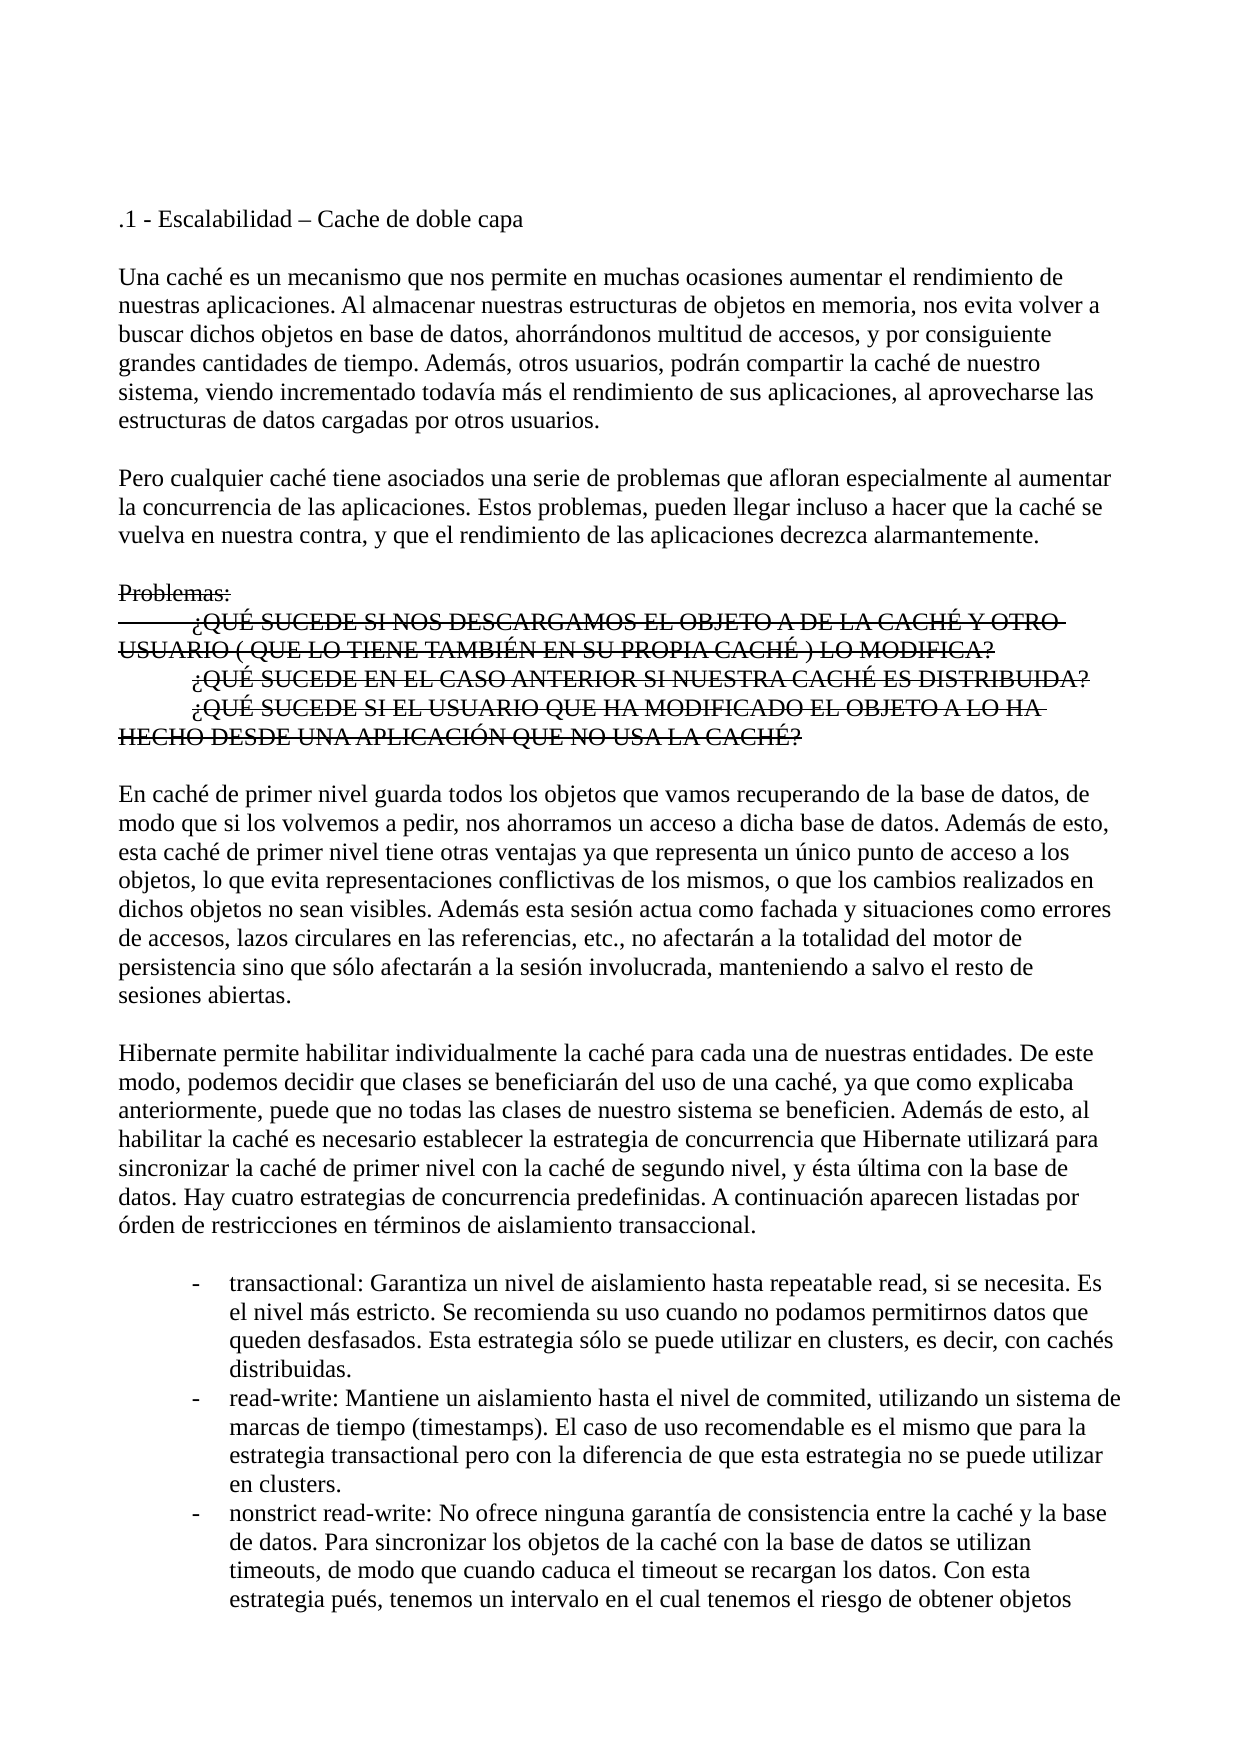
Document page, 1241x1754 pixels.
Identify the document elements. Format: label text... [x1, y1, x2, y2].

text Hibernate permite habilitar individualmente la caché para cada una de nuestras entidades. De este modo, podemos decidir que clases se beneficiarán del uso de una caché, ya que como explicaba anteriormente, puede que no todas las clases de nuestro sistema se beneficien. Además de esto, al habilitar la caché es necesario establecer la estrategia de concurrencia que Hibernate utilizará para sincronizar la caché de primer nivel con la caché de segundo nivel, y ésta última con la base de datos. Hay cuatro estrategias de concurrencia predefinidas. A continuación aparecen listadas por órden de restricciones en términos de aislamiento transaccional. [118, 1038, 1122, 1239]
text ¿QUÉ SUCEDE SI NOS DESCARGAMOS EL OBJETO A DE LA CACHÉ Y OTRO USUARIO ( QUE LO TIENE TAMBIÉN EN SU PROPIA CACHÉ ) LO MODIFICA? [118, 607, 1122, 664]
list transactional: Garantiza un nivel de aislamiento hasta repeatable read, si se necesita. Es el nivel más estricto. Se recomienda su uso cuando no podamos permitirnos datos que queden desfasados. Esta estrategia sólo se puede utilizar en clusters, es decir, con cachés distribuidas. [192, 1268, 1122, 1383]
list read-write: Mantiene un aislamiento hasta el nivel de commited, utilizando un sistema de marcas de tiempo (timestamps). El caso de uso recomendable es el mismo que para la estrategia transactional pero con la diferencia de que esta estrategia no se puede utilizar en clusters. [192, 1383, 1122, 1498]
text Pero cualquier caché tiene asociados una serie de problemas que afloran especialmente al aumentar la concurrencia de las aplicaciones. Estos problemas, pueden llegar incluso a hacer que la caché se vuelva en nuestra contra, y que el rendimiento de las aplicaciones decrezca alarmantemente. [118, 463, 1122, 549]
list nonstrict read-write: No ofrece ninguna garantía de consistencia entre la caché y la base de datos. Para sincronizar los objetos de la caché con la base de datos se utilizan timeouts, de modo que cuando caduca el timeout se recargan los datos. Con esta estrategia pués, tenemos un intervalo en el cual tenemos el riesgo de obtener objetos [192, 1498, 1122, 1613]
text .1 - Escalabilidad – Cache de doble capa [118, 204, 1122, 233]
text ¿QUÉ SUCEDE EN EL CASO ANTERIOR SI NUESTRA CACHÉ ES DISTRIBUIDA? [118, 664, 1122, 693]
text ¿QUÉ SUCEDE SI EL USUARIO QUE HA MODIFICADO EL OBJETO A LO HA HECHO DESDE UNA APLICACIÓN QUE NO USA LA CACHÉ? [118, 693, 1122, 751]
text Problemas: [118, 578, 1122, 607]
text Una caché es un mecanismo que nos permite en muchas ocasiones aumentar el rendimiento de nuestras aplicaciones. Al almacenar nuestras estructuras de objetos en memoria, nos evita volver a buscar dichos objetos en base de datos, ahorrándonos multitud de accesos, y por consiguiente grandes cantidades de tiempo. Además, otros usuarios, podrán compartir la caché de nuestro sistema, viendo incrementado todavía más el rendimiento de sus aplicaciones, al aprovecharse las estructuras de datos cargadas por otros usuarios. [118, 262, 1122, 434]
text En caché de primer nivel guarda todos los objetos que vamos recuperando de la base de datos, de modo que si los volvemos a pedir, nos ahorramos un acceso a dicha base de datos. Además de esto, esta caché de primer nivel tiene otras ventajas ya que representa un único punto de acceso a los objetos, lo que evita representaciones conflictivas de los mismos, o que los cambios realizados en dichos objetos no sean visibles. Además esta sesión actua como fachada y situaciones como errores de accesos, lazos circulares en las referencias, etc., no afectarán a la totalidad del motor de persistencia sino que sólo afectarán a la sesión involucrada, manteniendo a salvo el resto de sesiones abiertas. [118, 779, 1122, 1009]
